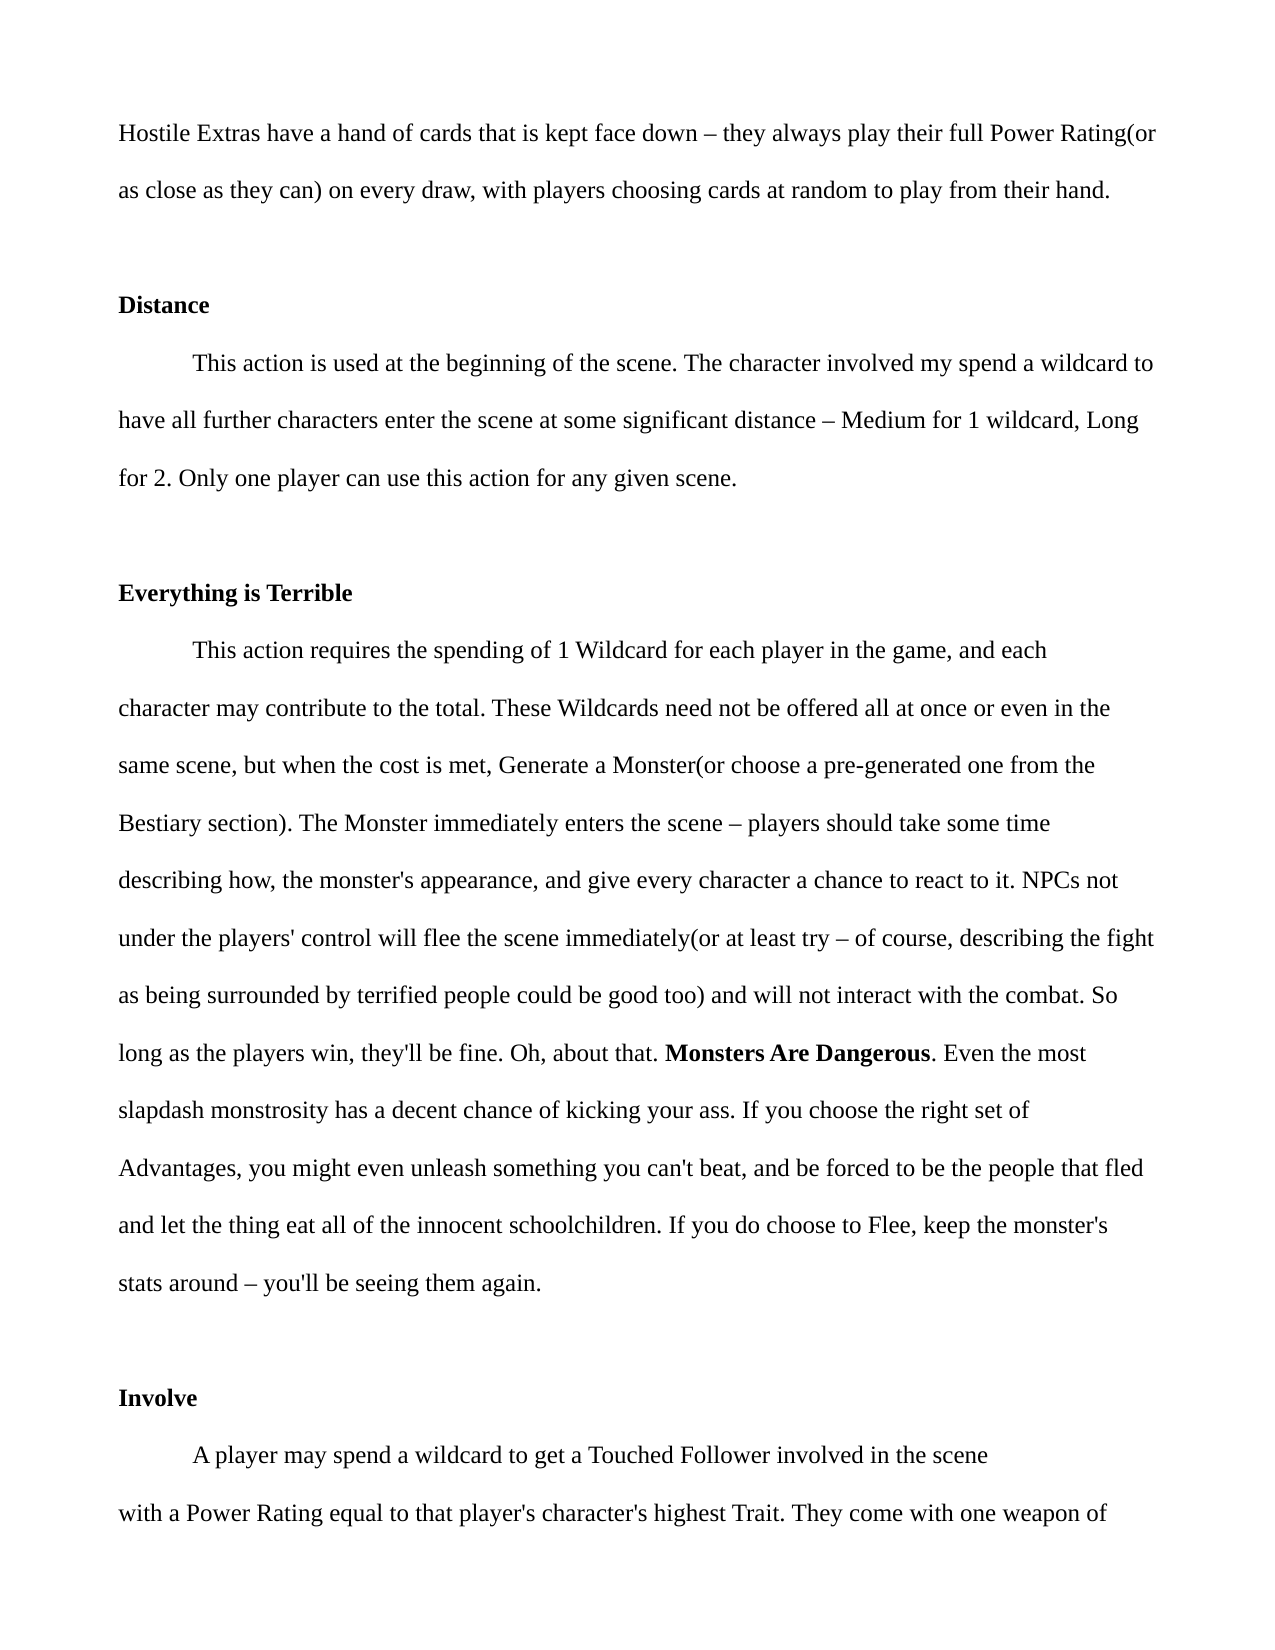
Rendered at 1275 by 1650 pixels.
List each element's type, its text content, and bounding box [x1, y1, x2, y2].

text Everything is Terrible [118, 578, 1157, 607]
text Hostile Extras have a hand of cards that is kept face down – they always play their full Power Rating(or as close as they can) on every draw, with players choosing cards at random to play from their hand. [118, 118, 1157, 204]
text This action requires the spending of 1 Wildcard for each player in the game, and each [118, 636, 1157, 664]
text A player may spend a wildcard to get a Touched Follower involved in the scene [118, 1441, 1157, 1469]
text with a Power Rating equal to that player's character's highest Trait. They come with one weapon of [118, 1498, 1157, 1527]
text This action is used at the beginning of the scene. The character involved my spend a wildcard to [118, 348, 1157, 377]
text character may contribute to the total. These Wildcards need not be offered all at once or even in the same scene, but when the cost is met, Generate a Monster(or choose a pre-generated one from the Bestiary section). The Monster immediately enters the scene – players should take some time describing how, the monster's appearance, and give every character a chance to react to it. NPCs not under the players' control will flee the scene immediately(or at least try – of course, describing the fight as being surrounded by terrified people could be good too) and will not interact with the combat. So long as the players win, they'll be fine. Oh, about that. Monsters Are Dangerous. Even the most slapdash monstrosity has a decent chance of kicking your ass. If you choose the right set of Advantages, you might even unleash something you can't beat, and be forced to be the people that fled and let the thing eat all of the innocent schoolchildren. If you do choose to Flee, keep the monster's stats around – you'll be seeing them again. [118, 693, 1157, 1297]
text Involve [118, 1383, 1157, 1412]
text Distance [118, 291, 1157, 319]
text have all further characters enter the scene at some significant distance – Medium for 1 wildcard, Long for 2. Only one player can use this action for any given scene. [118, 406, 1157, 492]
